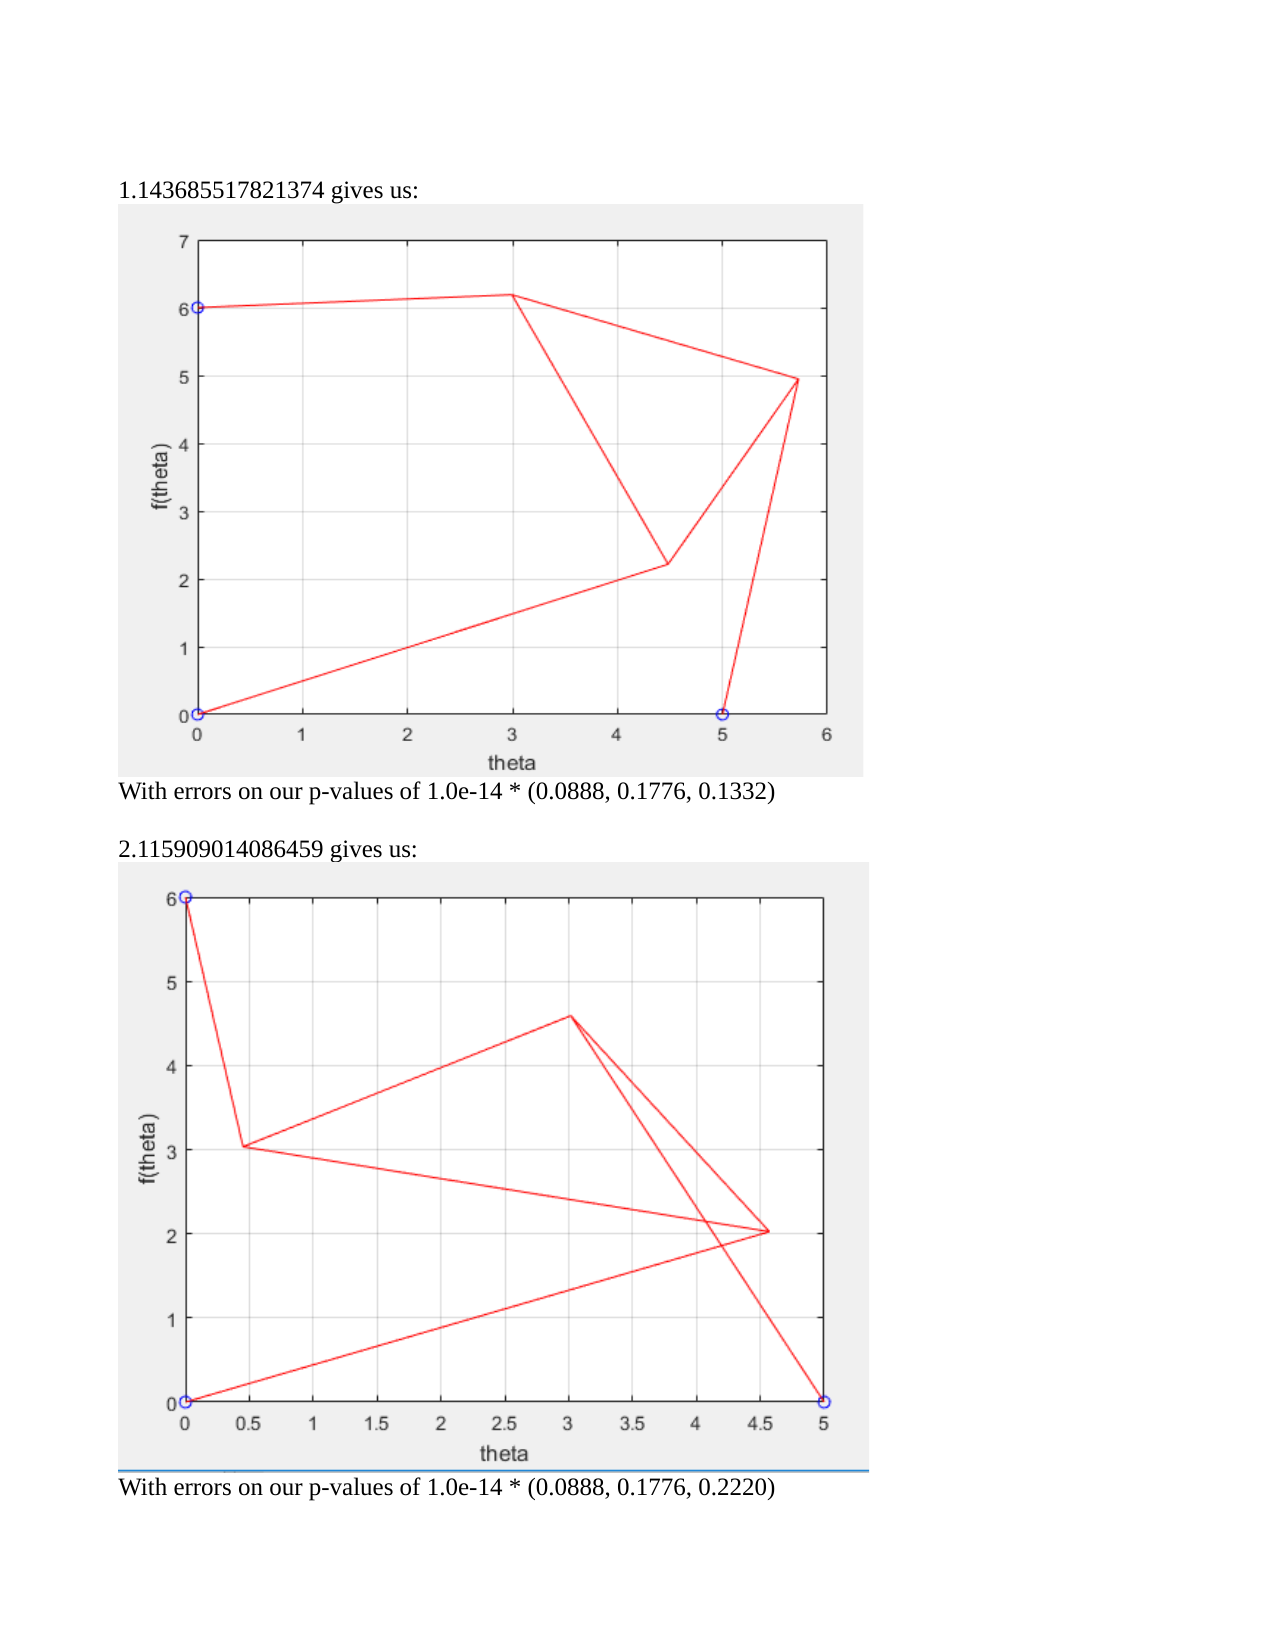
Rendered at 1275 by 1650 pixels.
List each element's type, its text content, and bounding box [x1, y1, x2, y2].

text 2.115909014086459 gives us: [118, 834, 1157, 862]
text With errors on our p-values of 1.0e-14 * (0.0888, 0.1776, 0.2220) [118, 1472, 1157, 1501]
text 1.143685517821374 gives us: [118, 176, 1157, 204]
text With errors on our p-values of 1.0e-14 * (0.0888, 0.1776, 0.1332) [118, 776, 1157, 805]
